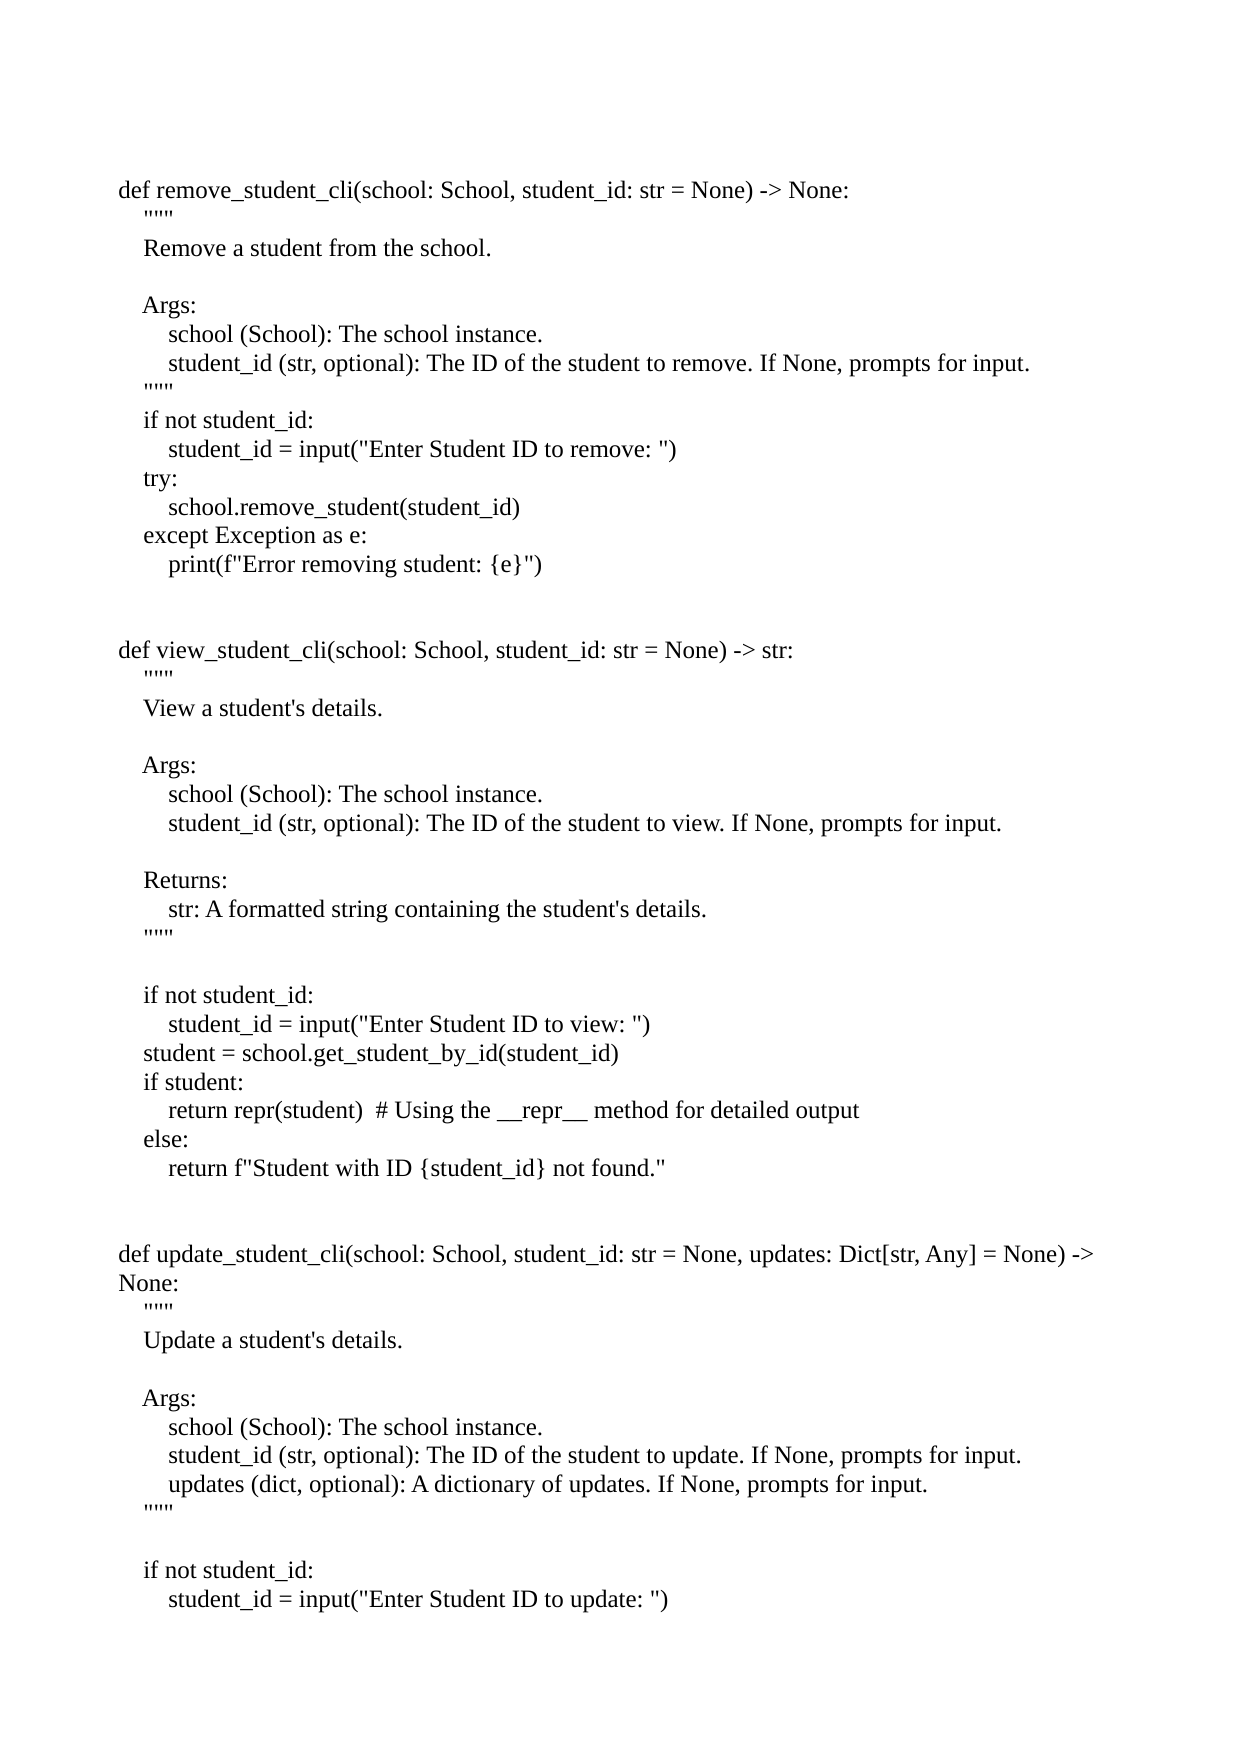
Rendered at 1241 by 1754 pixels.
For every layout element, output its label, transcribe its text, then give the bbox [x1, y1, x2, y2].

text school (School): The school instance. [118, 1412, 1122, 1441]
text View a student's details. [118, 693, 1122, 722]
text Update a student's details. [118, 1326, 1122, 1354]
text if not student_id: [118, 406, 1122, 434]
text student_id (str, optional): The ID of the student to view. If None, prompts for input. [118, 808, 1122, 837]
text Remove a student from the school. [118, 233, 1122, 262]
text str: A formatted string containing the student's details. [118, 894, 1122, 923]
text """ [118, 204, 1122, 233]
text """ [118, 664, 1122, 693]
text return repr(student) # Using the __repr__ method for detailed output [118, 1096, 1122, 1124]
text def update_student_cli(school: School, student_id: str = None, updates: Dict[str, Any] = None) -> None: [118, 1239, 1122, 1297]
text updates (dict, optional): A dictionary of updates. If None, prompts for input. [118, 1469, 1122, 1498]
text def remove_student_cli(school: School, student_id: str = None) -> None: [118, 176, 1122, 204]
text print(f"Error removing student: {e}") [118, 549, 1122, 578]
text student = school.get_student_by_id(student_id) [118, 1038, 1122, 1067]
text student_id (str, optional): The ID of the student to remove. If None, prompts for input. [118, 348, 1122, 377]
text student_id = input("Enter Student ID to update: ") [118, 1584, 1122, 1613]
text else: [118, 1124, 1122, 1153]
text """ [118, 1498, 1122, 1527]
text def view_student_cli(school: School, student_id: str = None) -> str: [118, 636, 1122, 664]
text school.remove_student(student_id) [118, 492, 1122, 521]
text """ [118, 923, 1122, 952]
text Args: [118, 291, 1122, 319]
text except Exception as e: [118, 521, 1122, 549]
text Returns: [118, 866, 1122, 894]
text """ [118, 377, 1122, 406]
text school (School): The school instance. [118, 779, 1122, 808]
text if student: [118, 1067, 1122, 1096]
text return f"Student with ID {student_id} not found." [118, 1153, 1122, 1182]
text school (School): The school instance. [118, 319, 1122, 348]
text Args: [118, 1383, 1122, 1412]
text student_id = input("Enter Student ID to view: ") [118, 1009, 1122, 1038]
text if not student_id: [118, 1556, 1122, 1584]
text student_id = input("Enter Student ID to remove: ") [118, 434, 1122, 463]
text if not student_id: [118, 981, 1122, 1009]
text """ [118, 1297, 1122, 1326]
text Args: [118, 751, 1122, 779]
text student_id (str, optional): The ID of the student to update. If None, prompts for input. [118, 1441, 1122, 1469]
text try: [118, 463, 1122, 492]
